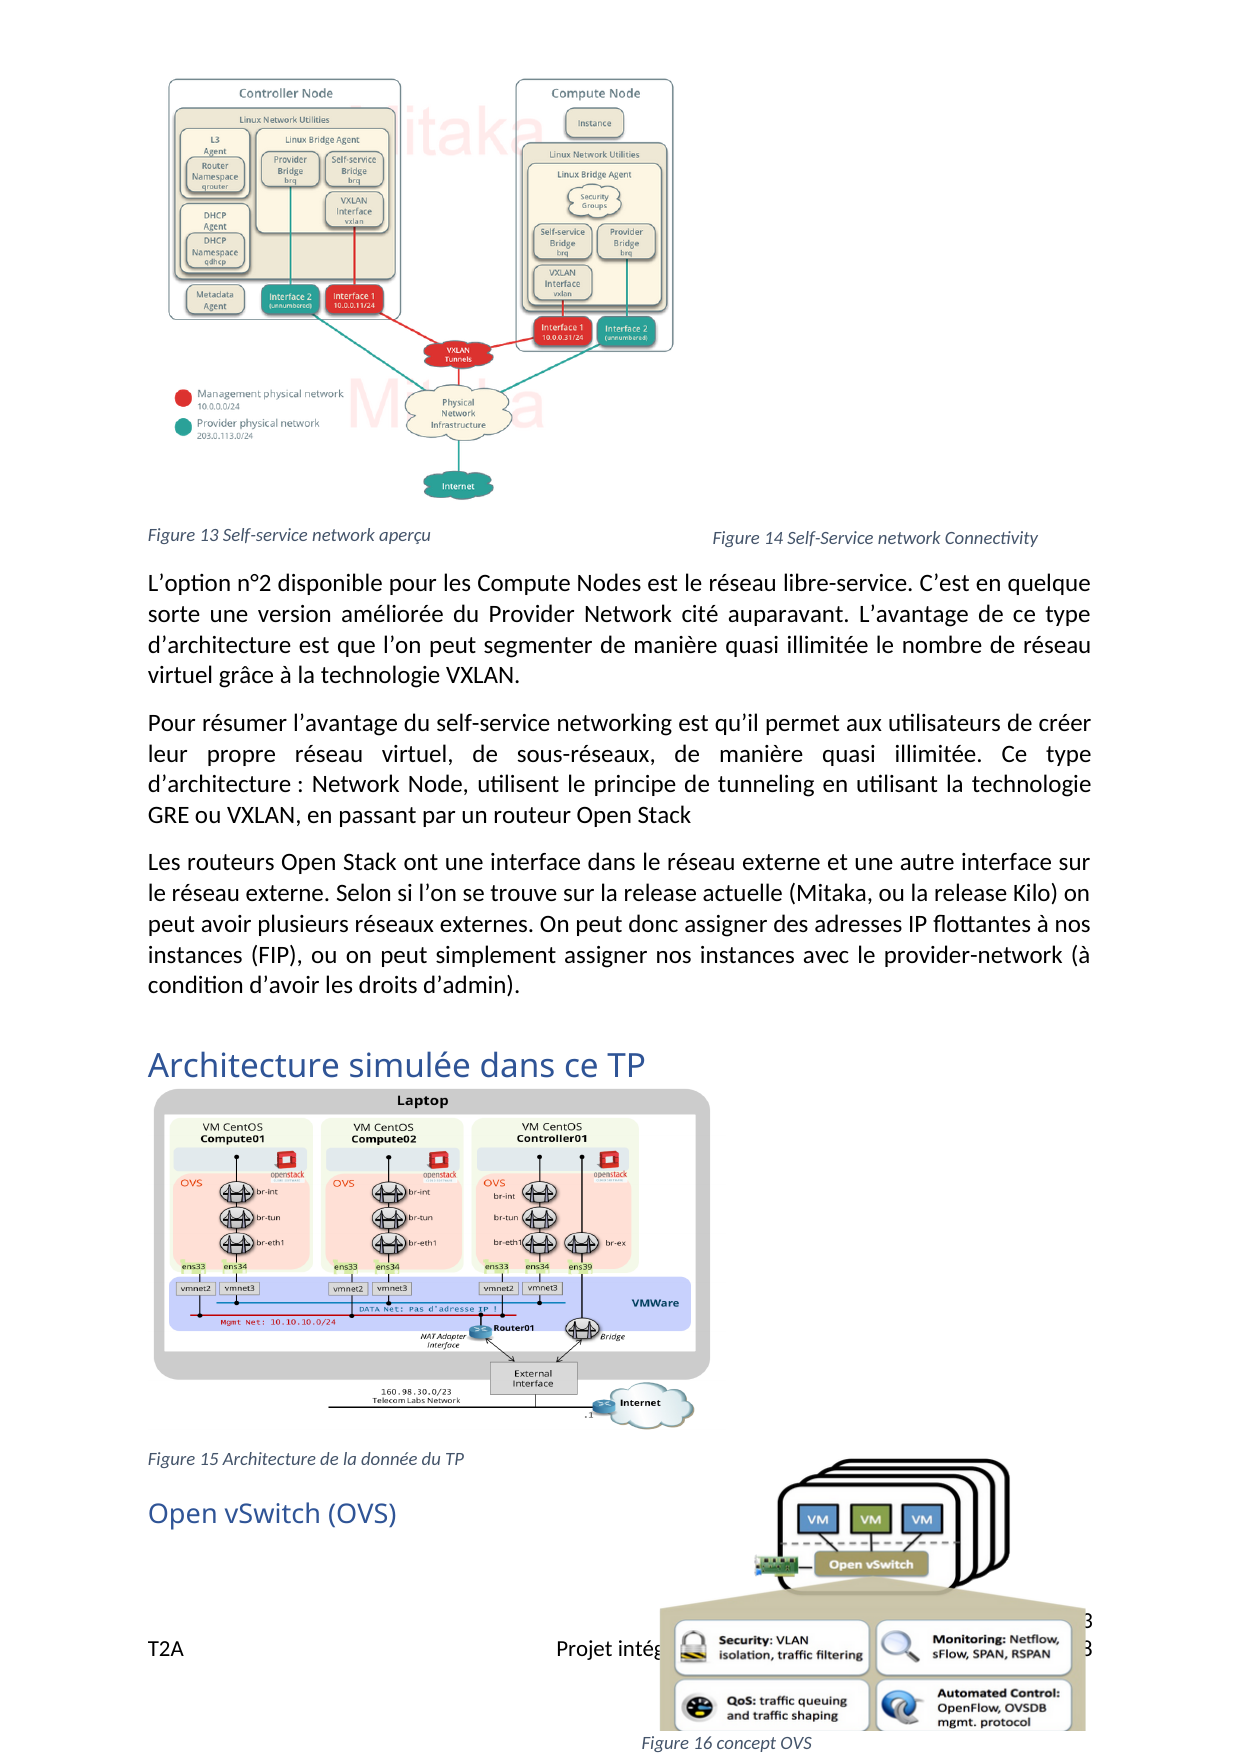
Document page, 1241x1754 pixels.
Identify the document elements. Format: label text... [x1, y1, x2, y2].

text Figure 15 Architecture de la donnée du TP [148, 1447, 1093, 1470]
subtitle Architecture simulée dans ce TP [148, 1042, 1093, 1087]
text L’option n°2 disponible pour les Compute Nodes est le réseau libre-service. C’est en quelque sorte une version améliorée du Provider Network cité auparavant. L’avantage de ce type d’architecture est que l’on peut segmenter de manière quasi illimitée le nombre de réseau virtuel grâce à la technologie VXLAN. [148, 567, 1093, 690]
subtitle [1011, 1495, 1093, 1532]
text Figure 13 Self-service network aperçu [148, 524, 1093, 547]
text Les routeurs Open Stack ont une interface dans le réseau externe et une autre interface sur le réseau externe. Selon si l’on se trouve sur la release actuelle (Mitaka, ou la release Kilo) on peut avoir plusieurs réseaux externes. On peut donc assigner des adresses IP flottantes à nos instances (FIP), ou on peut simplement assigner nos instances avec le provider-network (à condition d’avoir les droits d’admin). [148, 847, 1093, 1000]
text Pour résumer l’avantage du self-service networking est qu’il permet aux utilisateurs de créer leur propre réseau virtuel, de sous-réseaux, de manière quasi illimitée. Ce type d’architecture : Network Node, utilisent le principe de tunneling en utilisant la technologie GRE ou VXLAN, en passant par un routeur Open Stack [148, 707, 1093, 830]
text Figure 14 Self-Service network Connectivity [712, 526, 1189, 549]
text Figure 16 concept OVS [641, 1731, 1111, 1754]
subtitle Open vSwitch (OVS) [148, 1495, 777, 1532]
